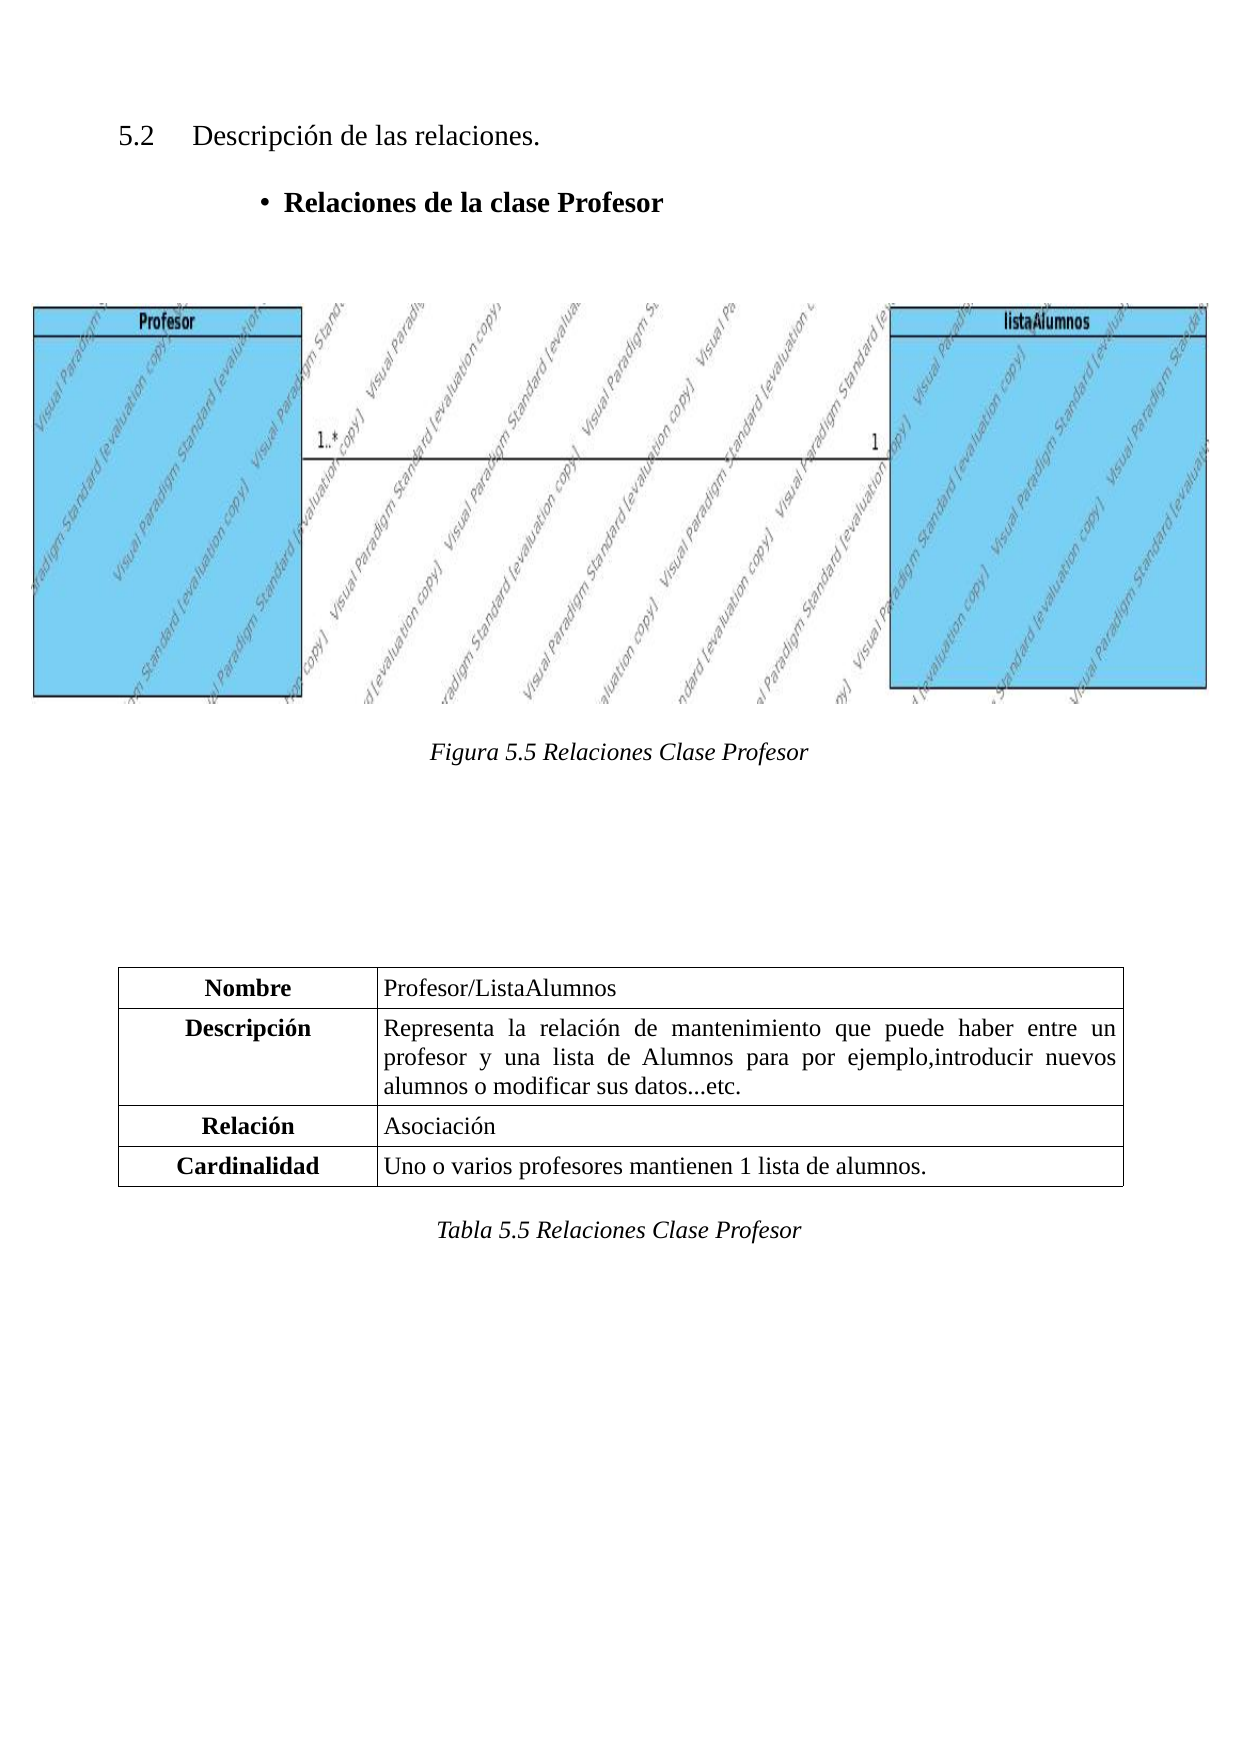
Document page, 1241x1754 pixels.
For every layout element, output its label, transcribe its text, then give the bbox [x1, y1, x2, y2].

table_cell Descripción [119, 1009, 377, 1105]
table_cell Uno o varios profesores mantienen 1 lista de alumnos. [378, 1147, 1123, 1186]
table_header Nombre [119, 968, 377, 1007]
table_cell Cardinalidad [119, 1147, 377, 1186]
table_cell Relación [119, 1106, 377, 1146]
text Figura 5.5 Relaciones Clase Profesor [118, 737, 1122, 766]
table_cell Representa la relación de mantenimiento que puede haber entre un profesor y una lista de Alumnos para por ejemplo,introducir nuevos alumnos o modificar sus datos...etc. [378, 1009, 1123, 1105]
list Relaciones de la clase Profesor [260, 185, 1122, 219]
picture [31, 303, 1210, 704]
table_header Profesor/ListaAlumnos [378, 968, 1123, 1007]
table_cell Asociación [378, 1106, 1123, 1146]
text 5.2 Descripción de las relaciones. [118, 118, 1122, 152]
text Tabla 5.5 Relaciones Clase Profesor [118, 1215, 1122, 1243]
